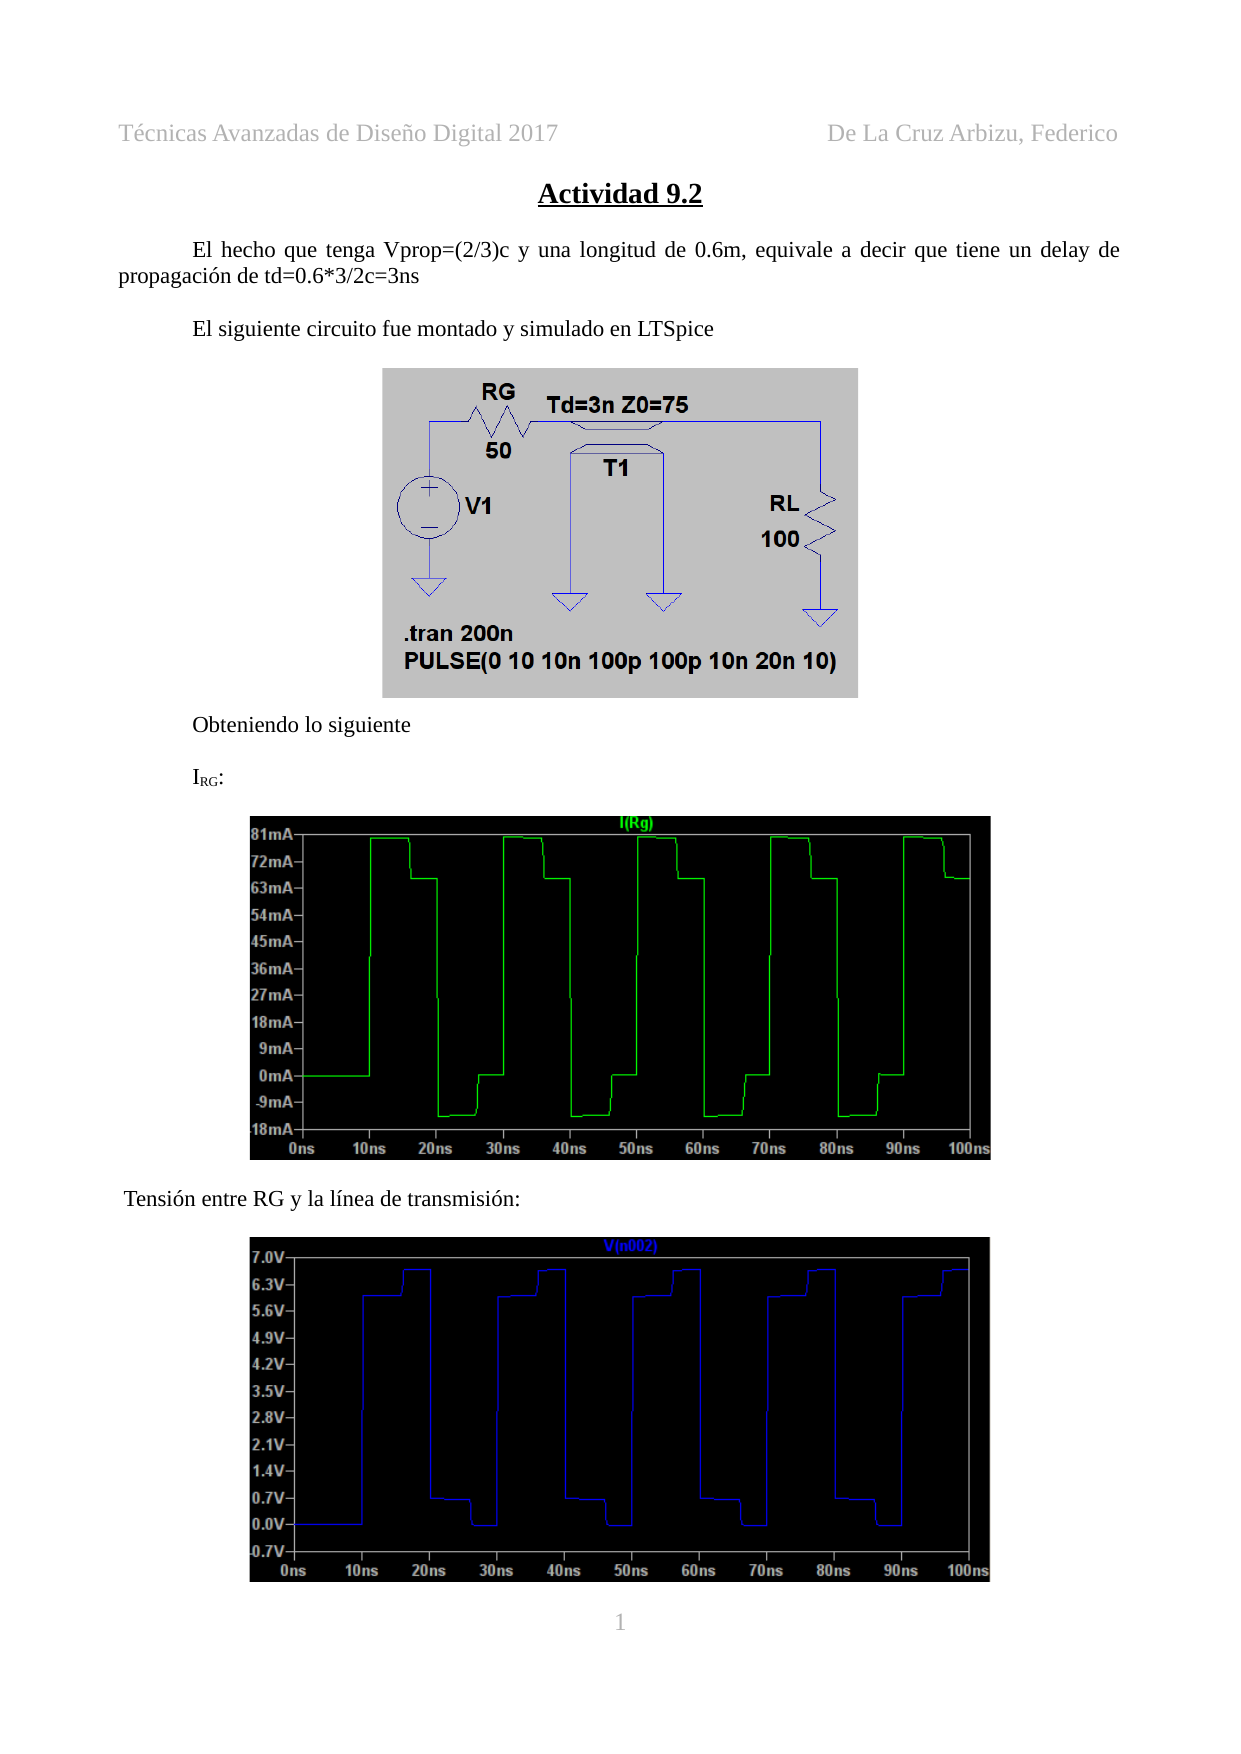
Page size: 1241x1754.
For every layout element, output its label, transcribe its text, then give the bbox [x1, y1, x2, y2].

picture [249, 1237, 991, 1582]
picture [249, 816, 991, 1160]
text Tensión entre RG y la línea de transmisión: [118, 1185, 1122, 1211]
text Obteniendo lo siguiente [118, 711, 1122, 737]
picture [382, 368, 859, 698]
text El hecho que tenga Vprop=(2/3)c y una longitud de 0.6m, equivale a decir que tiene un delay de propagación de td=0.6*3/2c=3ns [118, 236, 1122, 289]
text El siguiente circuito fue montado y simulado en LTSpice [118, 315, 1122, 342]
text Actividad 9.2 [118, 176, 1122, 210]
text IRG: [118, 763, 1122, 790]
